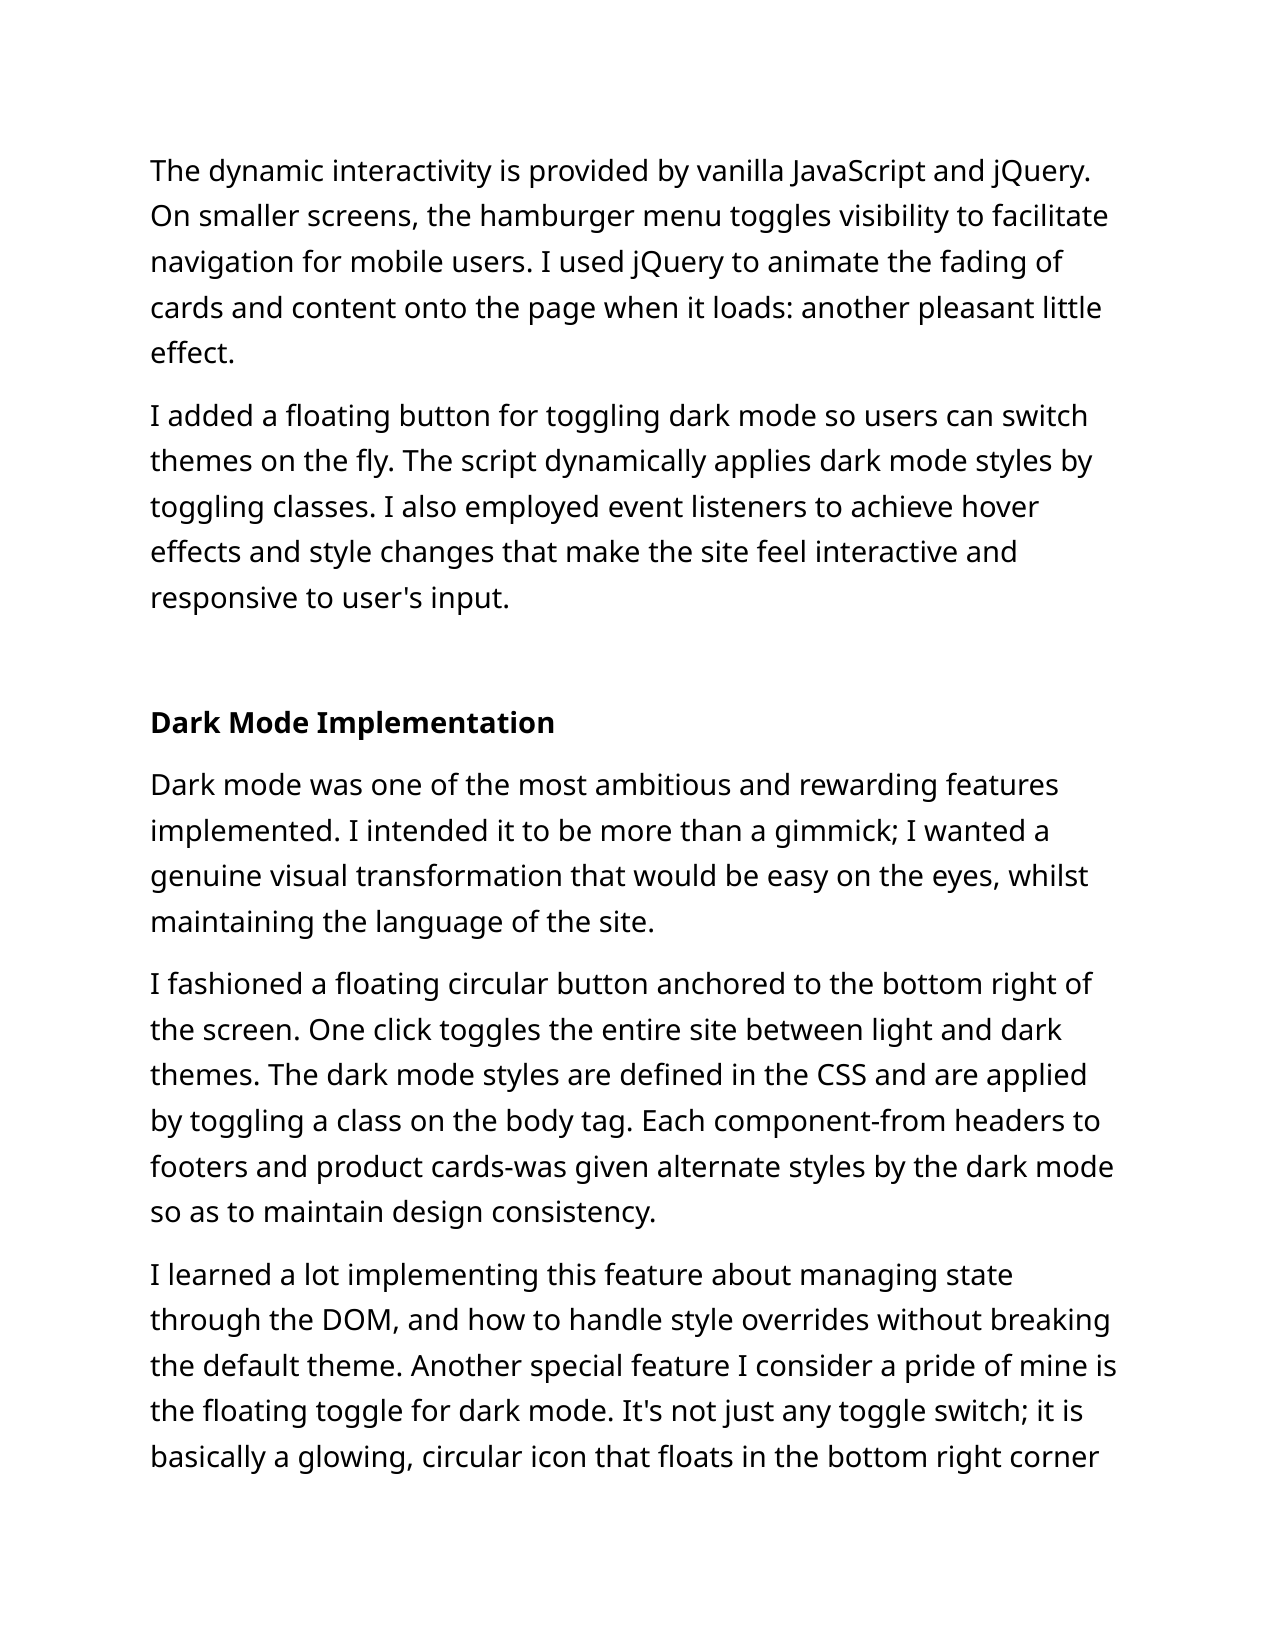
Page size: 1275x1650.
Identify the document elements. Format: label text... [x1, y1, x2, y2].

text I added a floating button for toggling dark mode so users can switch themes on the fly. The script dynamically applies dark mode styles by toggling classes. I also employed event listeners to achieve hover effects and style changes that make the site feel interactive and responsive to user's input. [150, 395, 1125, 617]
text I fashioned a floating circular button anchored to the bottom right of the screen. One click toggles the entire site between light and dark themes. The dark mode styles are defined in the CSS and are applied by toggling a class on the body tag. Each component-from headers to footers and product cards-was given alternate styles by the dark mode so as to maintain design consistency. [150, 963, 1125, 1231]
text Dark Mode Implementation [150, 702, 1125, 742]
text I learned a lot implementing this feature about managing state through the DOM, and how to handle style overrides without breaking the default theme. Another special feature I consider a pride of mine is the floating toggle for dark mode. It's not just any toggle switch; it is basically a glowing, circular icon that floats in the bottom right corner [150, 1254, 1125, 1476]
text The dynamic interactivity is provided by vanilla JavaScript and jQuery. On smaller screens, the hamburger menu toggles visibility to facilitate navigation for mobile users. I used jQuery to animate the fading of cards and content onto the page when it loads: another pleasant little effect. [150, 150, 1125, 372]
text Dark mode was one of the most ambitious and rewarding features implemented. I intended it to be more than a gimmick; I wanted a genuine visual transformation that would be easy on the eyes, whilst maintaining the language of the site. [150, 764, 1125, 941]
